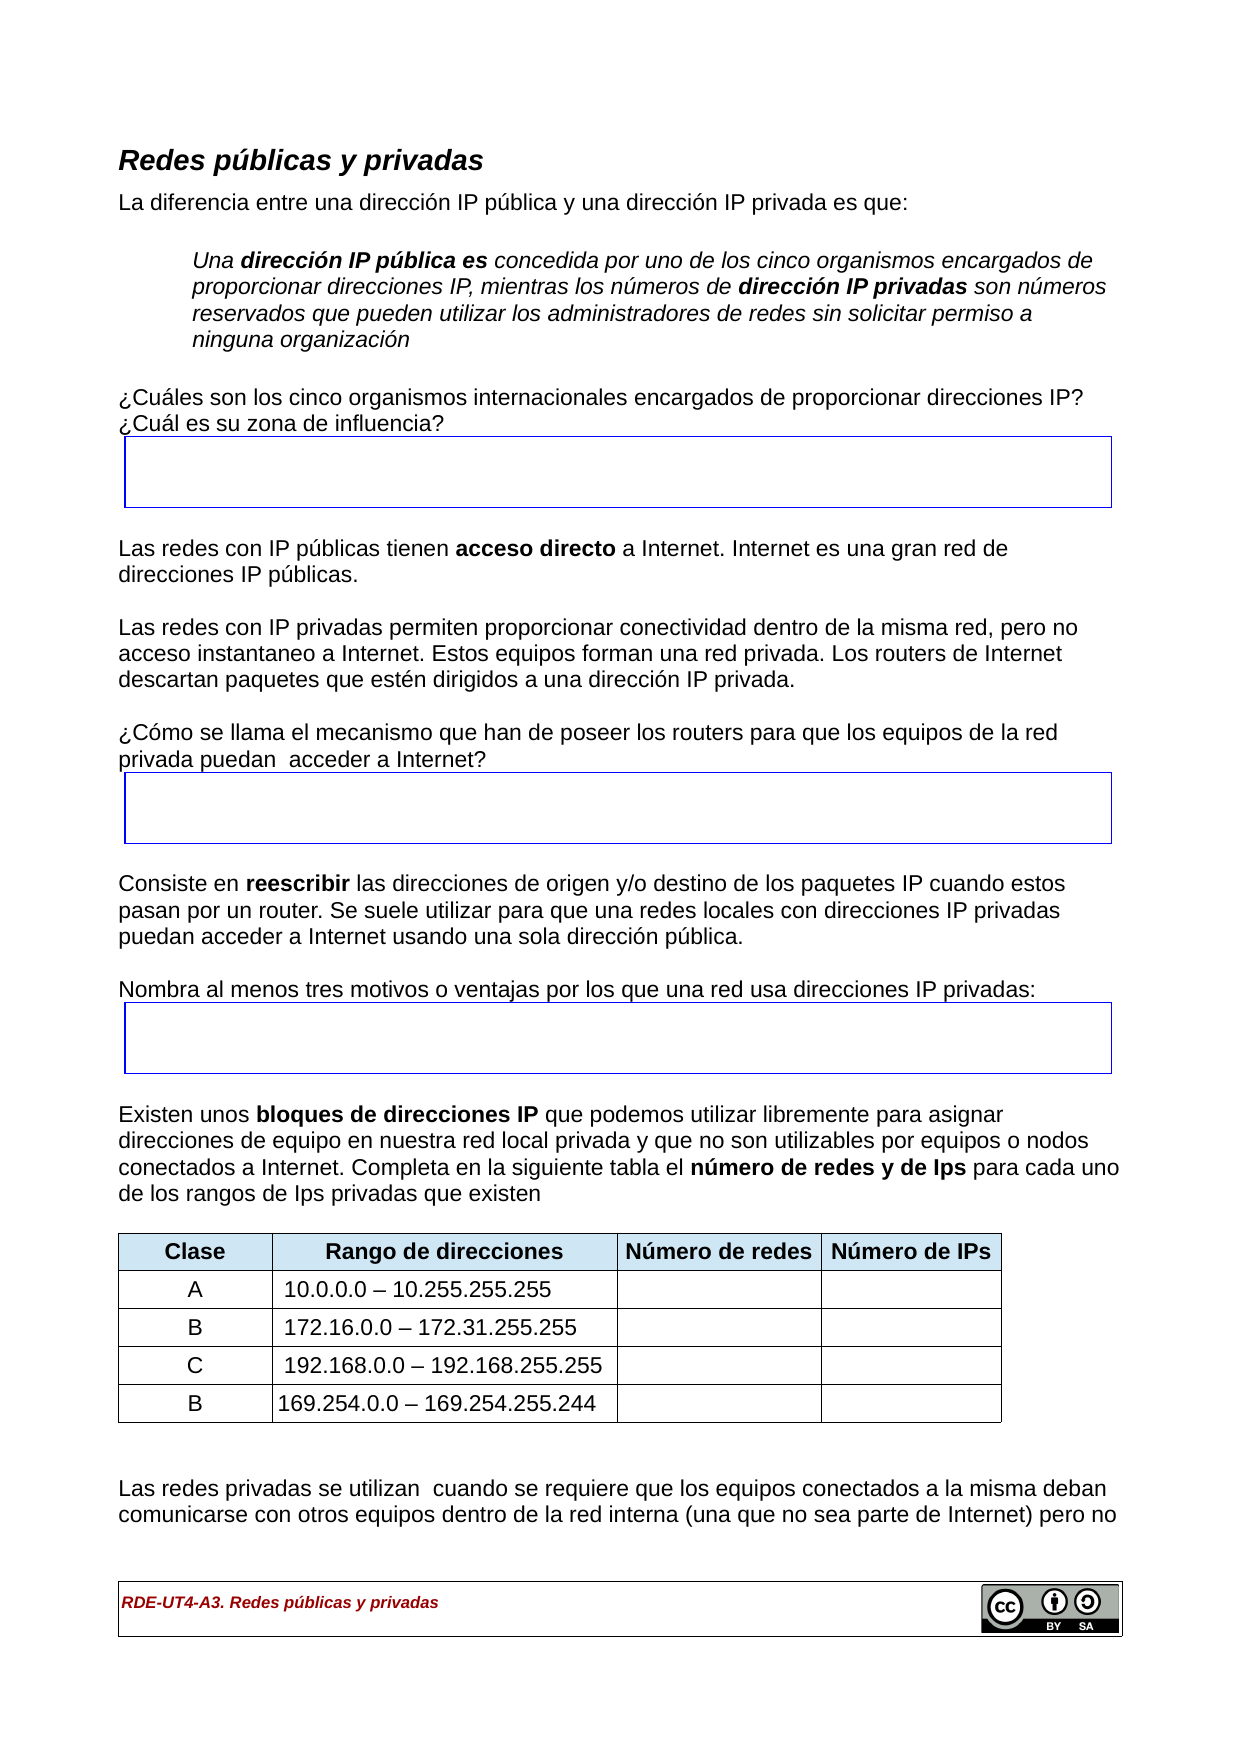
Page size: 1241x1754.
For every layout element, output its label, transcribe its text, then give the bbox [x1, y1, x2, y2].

subtitle Redes públicas y privadas [118, 143, 1122, 177]
table_cell A [119, 1271, 272, 1308]
text Las redes con IP privadas permiten proporcionar conectividad dentro de la misma red, pero no acceso instantaneo a Internet. Estos equipos forman una red privada. Los routers de Internet descartan paquetes que estén dirigidos a una dirección IP privada. [118, 614, 1122, 693]
text Nombra al menos tres motivos o ventajas por los que una red usa direcciones IP privadas: [118, 976, 1122, 1002]
table_header Rango de direcciones [273, 1234, 617, 1270]
text Existen unos bloques de direcciones IP que podemos utilizar libremente para asignar direcciones de equipo en nuestra red local privada y que no son utilizables por equipos o nodos conectados a Internet. Completa en la siguiente tabla el número de redes y de Ips para cada uno de los rangos de Ips privadas que existen [118, 1101, 1122, 1206]
table_cell [618, 1385, 821, 1422]
table_cell B [119, 1385, 272, 1422]
text ¿Cómo se llama el mecanismo que han de poseer los routers para que los equipos de la red privada puedan acceder a Internet? [118, 719, 1122, 772]
table_cell [822, 1347, 1001, 1384]
table_header [126, 773, 1111, 843]
table_cell [822, 1271, 1001, 1308]
table_header Número de redes [618, 1234, 821, 1270]
table_cell C [119, 1347, 272, 1384]
table_cell 169.254.0.0 – 169.254.255.244 [273, 1385, 617, 1422]
text Las redes privadas se utilizan cuando se requiere que los equipos conectados a la misma deban comunicarse con otros equipos dentro de la red interna (una que no sea parte de Internet) pero no [118, 1475, 1122, 1528]
text La diferencia entre una dirección IP pública y una dirección IP privada es que: [118, 189, 1122, 216]
table_cell [618, 1347, 821, 1384]
text ¿Cuáles son los cinco organismos internacionales encargados de proporcionar direcciones IP?¿Cuál es su zona de influencia? [118, 383, 1122, 436]
table_header [126, 1003, 1111, 1073]
table_cell [618, 1309, 821, 1346]
table_header Número de IPs [822, 1234, 1001, 1270]
text Consiste en reescribir las direcciones de origen y/o destino de los paquetes IP cuando estos pasan por un router. Se suele utilizar para que una redes locales con direcciones IP privadas puedan acceder a Internet usando una sola dirección pública. [118, 870, 1122, 949]
text Una dirección IP pública es concedida por uno de los cinco organismos encargados de proporcionar direcciones IP, mientras los números de dirección IP privadas son números reservados que pueden utilizar los administradores de redes sin solicitar permiso a ninguna organización [192, 247, 1122, 352]
table_cell 192.168.0.0 – 192.168.255.255 [273, 1347, 617, 1384]
table_cell [822, 1385, 1001, 1422]
table_cell [822, 1309, 1001, 1346]
table_header [126, 437, 1111, 507]
text Las redes con IP públicas tienen acceso directo a Internet. Internet es una gran red de direcciones IP públicas. [118, 535, 1122, 587]
table_cell 10.0.0.0 – 10.255.255.255 [273, 1271, 617, 1308]
table_header Clase [119, 1234, 272, 1270]
table_cell B [119, 1309, 272, 1346]
table_cell 172.16.0.0 – 172.31.255.255 [273, 1309, 617, 1346]
table_cell [618, 1271, 821, 1308]
picture [981, 1584, 1119, 1633]
